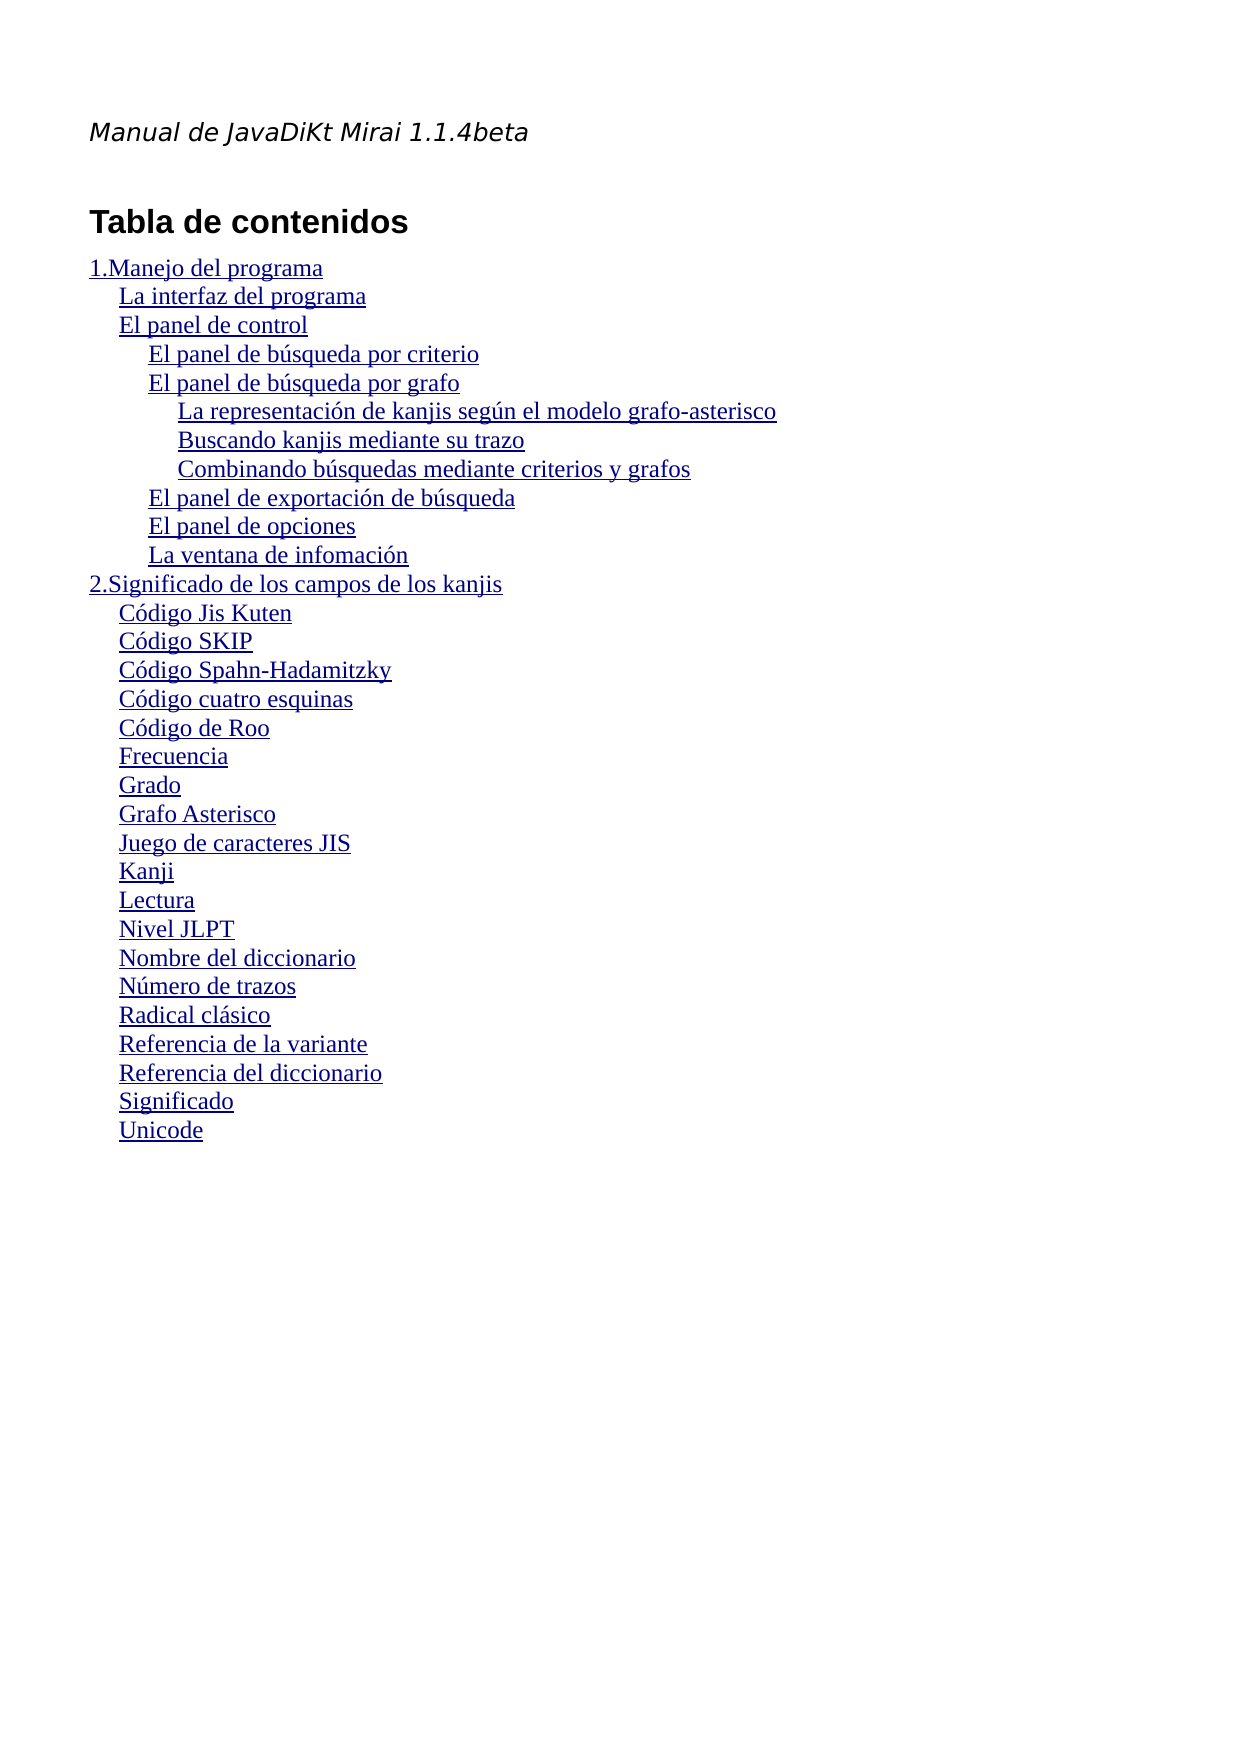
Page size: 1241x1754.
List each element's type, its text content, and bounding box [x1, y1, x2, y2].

text Kanji [118, 856, 1167, 885]
text La representación de kanjis según el modelo grafo-asterisco [177, 396, 1167, 425]
text El panel de opciones [148, 511, 1167, 540]
text Código Jis Kuten [118, 598, 1167, 626]
subtitle Tabla de contenidos [89, 202, 1167, 240]
text Nombre del diccionario [118, 943, 1167, 971]
text 1.Manejo del programa [89, 253, 1167, 281]
text Unicode [118, 1115, 1167, 1144]
text La ventana de infomación [148, 540, 1167, 569]
text El panel de búsqueda por grafo [148, 368, 1167, 396]
text Referencia del diccionario [118, 1058, 1167, 1086]
text Juego de caracteres JIS [118, 828, 1167, 856]
text Lectura [118, 885, 1167, 914]
text Grado [118, 770, 1167, 799]
text Código cuatro esquinas [118, 684, 1167, 713]
text Código Spahn-Hadamitzky [118, 655, 1167, 684]
text Combinando búsquedas mediante criterios y grafos [177, 454, 1167, 483]
text Código de Roo [118, 713, 1167, 741]
text Referencia de la variante [118, 1029, 1167, 1058]
text Frecuencia [118, 741, 1167, 770]
text El panel de búsqueda por criterio [148, 339, 1167, 368]
text Grafo Asterisco [118, 799, 1167, 828]
text Buscando kanjis mediante su trazo [177, 425, 1167, 454]
text Significado [118, 1086, 1167, 1115]
text El panel de exportación de búsqueda [148, 483, 1167, 511]
text Código SKIP [118, 626, 1167, 655]
text Radical clásico [118, 1000, 1167, 1029]
text El panel de control [118, 310, 1167, 339]
text La interfaz del programa [118, 281, 1167, 310]
text Nivel JLPT [118, 914, 1167, 943]
text Número de trazos [118, 971, 1167, 1000]
text 2.Significado de los campos de los kanjis [89, 569, 1167, 598]
